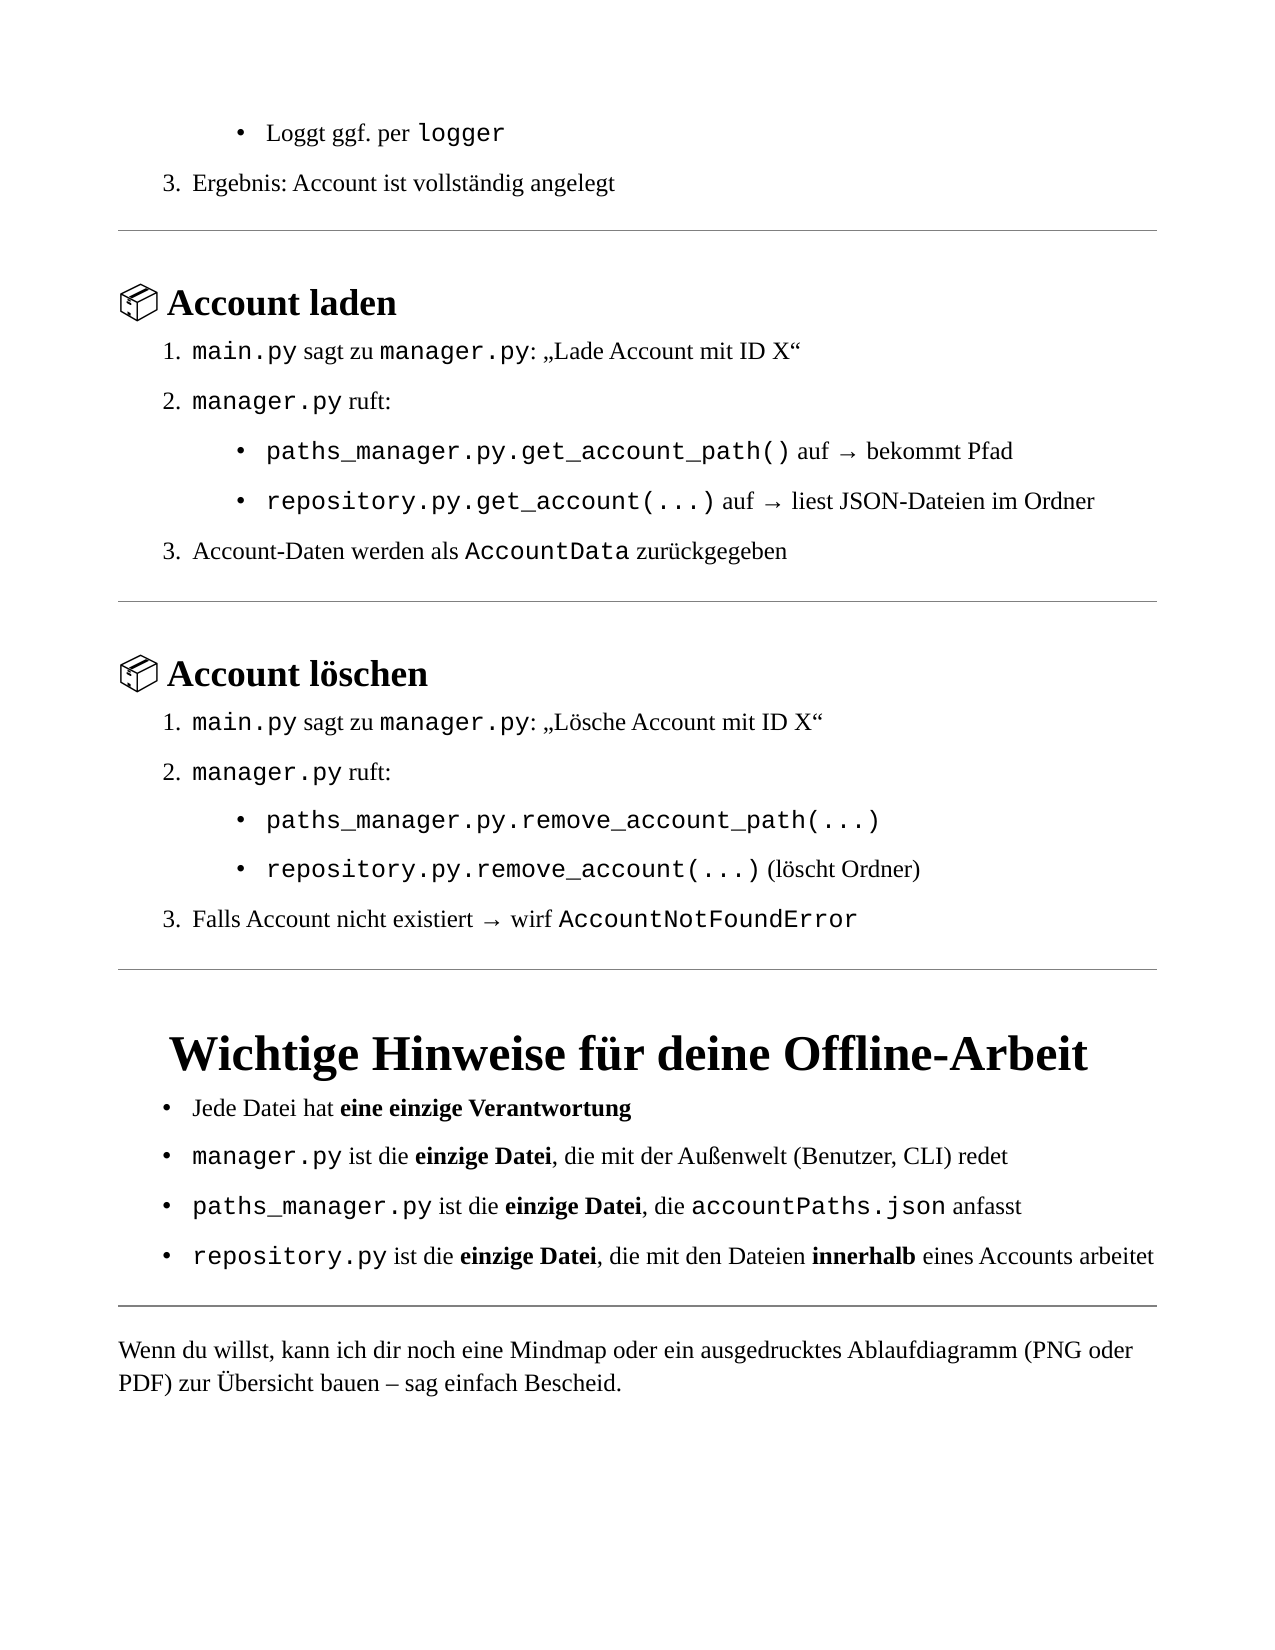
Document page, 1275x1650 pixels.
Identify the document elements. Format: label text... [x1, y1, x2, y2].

list paths_manager.py.get_account_path() auf → bekommt Pfad [236, 436, 1157, 467]
list main.py sagt zu manager.py: „Lade Account mit ID X“ [162, 336, 1157, 367]
text Wenn du willst, kann ich dir noch eine Mindmap oder ein ausgedrucktes Ablaufdiagramm (PNG oder PDF) zur Übersicht bauen – sag einfach Bescheid. [118, 1335, 1157, 1397]
list manager.py ist die einzige Datei, die mit der Außenwelt (Benutzer, CLI) redet [162, 1141, 1157, 1172]
subtitle 🧠 Wichtige Hinweise für deine Offline-Arbeit [118, 1023, 1157, 1081]
list Falls Account nicht existiert → wirf AccountNotFoundError [162, 904, 1157, 935]
list repository.py.remove_account(...) (löscht Ordner) [236, 854, 1157, 885]
subtitle 📦 Account laden [118, 281, 1157, 324]
list main.py sagt zu manager.py: „Lösche Account mit ID X“ [162, 707, 1157, 738]
list manager.py ruft: [162, 757, 1157, 788]
list Loggt ggf. per logger [236, 118, 1157, 149]
list Ergebnis: Account ist vollständig angelegt [162, 168, 1157, 197]
list repository.py.get_account(...) auf → liest JSON-Dateien im Ordner [236, 486, 1157, 517]
list repository.py ist die einzige Datei, die mit den Dateien innerhalb eines Accounts arbeitet [162, 1241, 1157, 1272]
list Jede Datei hat eine einzige Verantwortung [162, 1093, 1157, 1122]
list manager.py ruft: [162, 386, 1157, 417]
list Account-Daten werden als AccountData zurückgegeben [162, 536, 1157, 567]
list paths_manager.py ist die einzige Datei, die accountPaths.json anfasst [162, 1191, 1157, 1222]
subtitle 📦 Account löschen [118, 652, 1157, 695]
list paths_manager.py.remove_account_path(...) [236, 807, 1157, 836]
